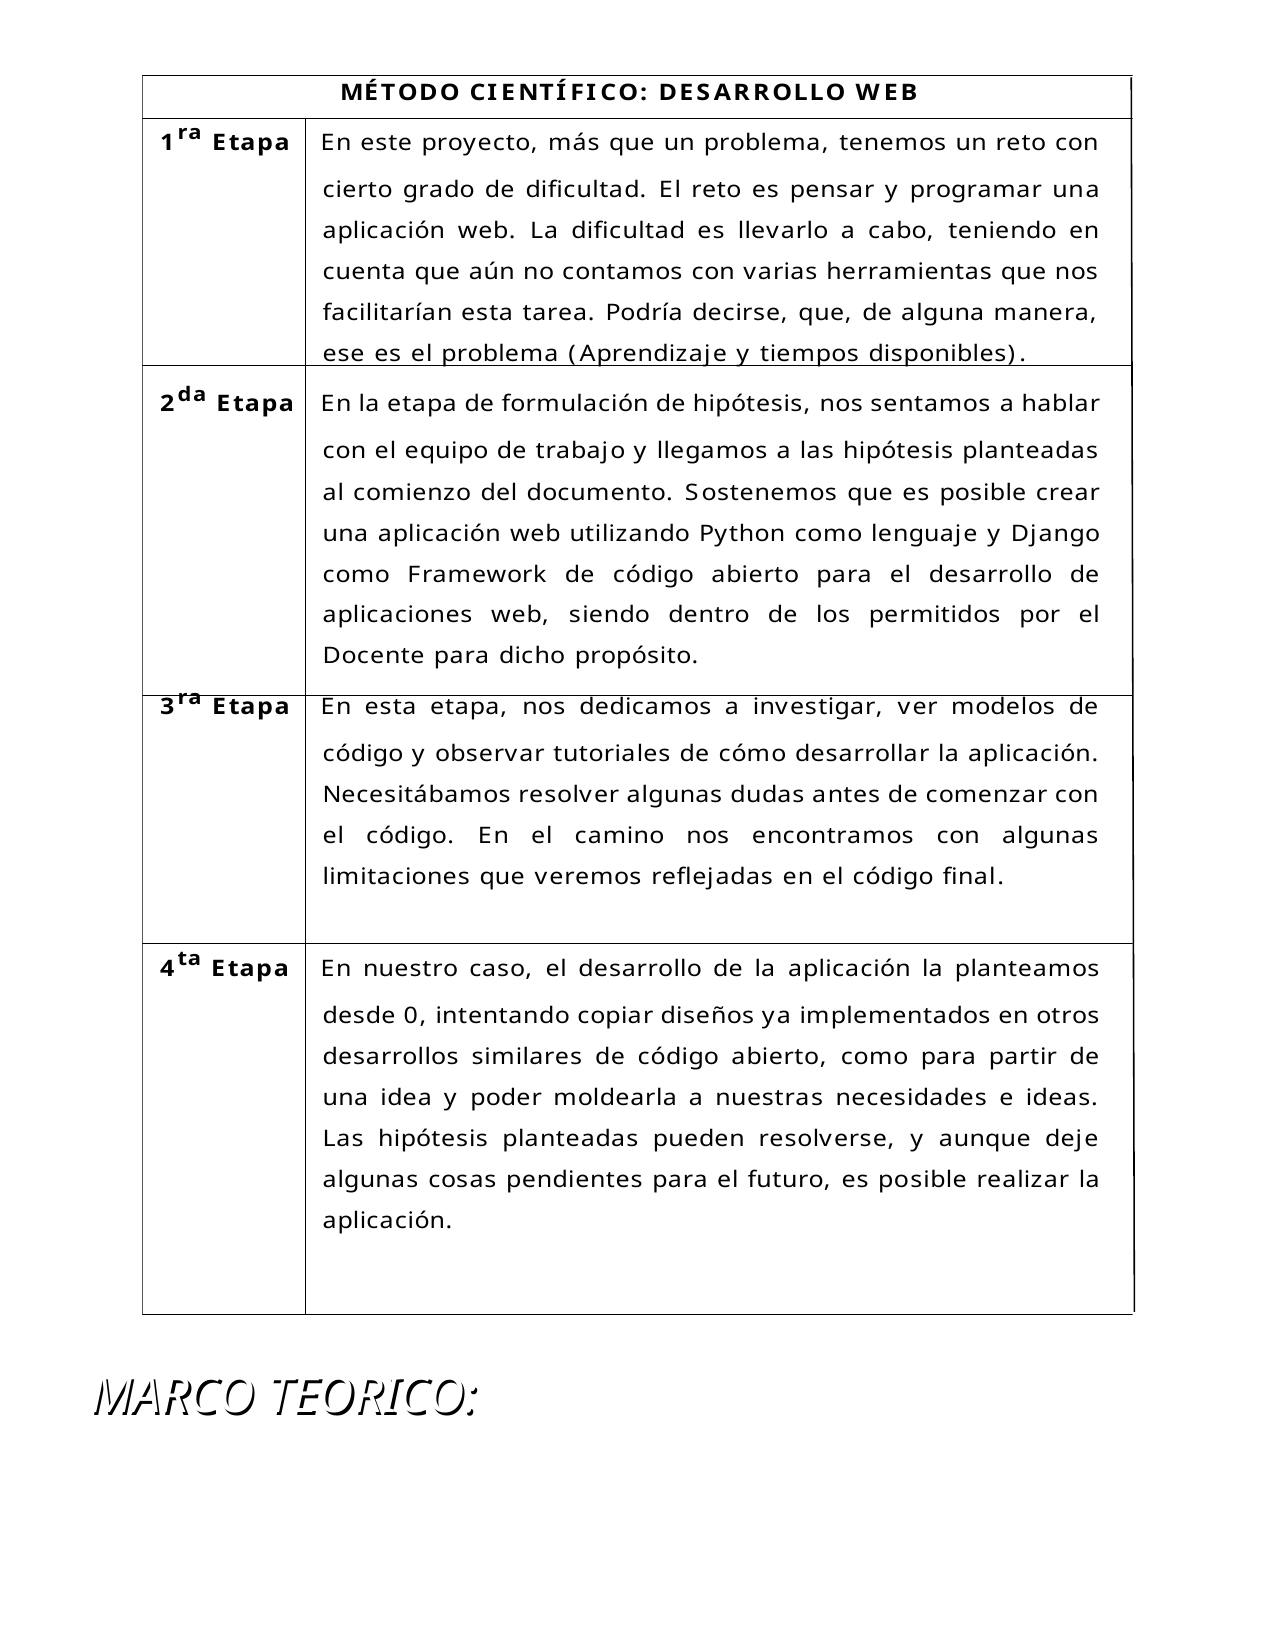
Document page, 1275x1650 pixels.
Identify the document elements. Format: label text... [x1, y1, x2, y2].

text MARCO TEORICO: [90, 1359, 621, 1428]
